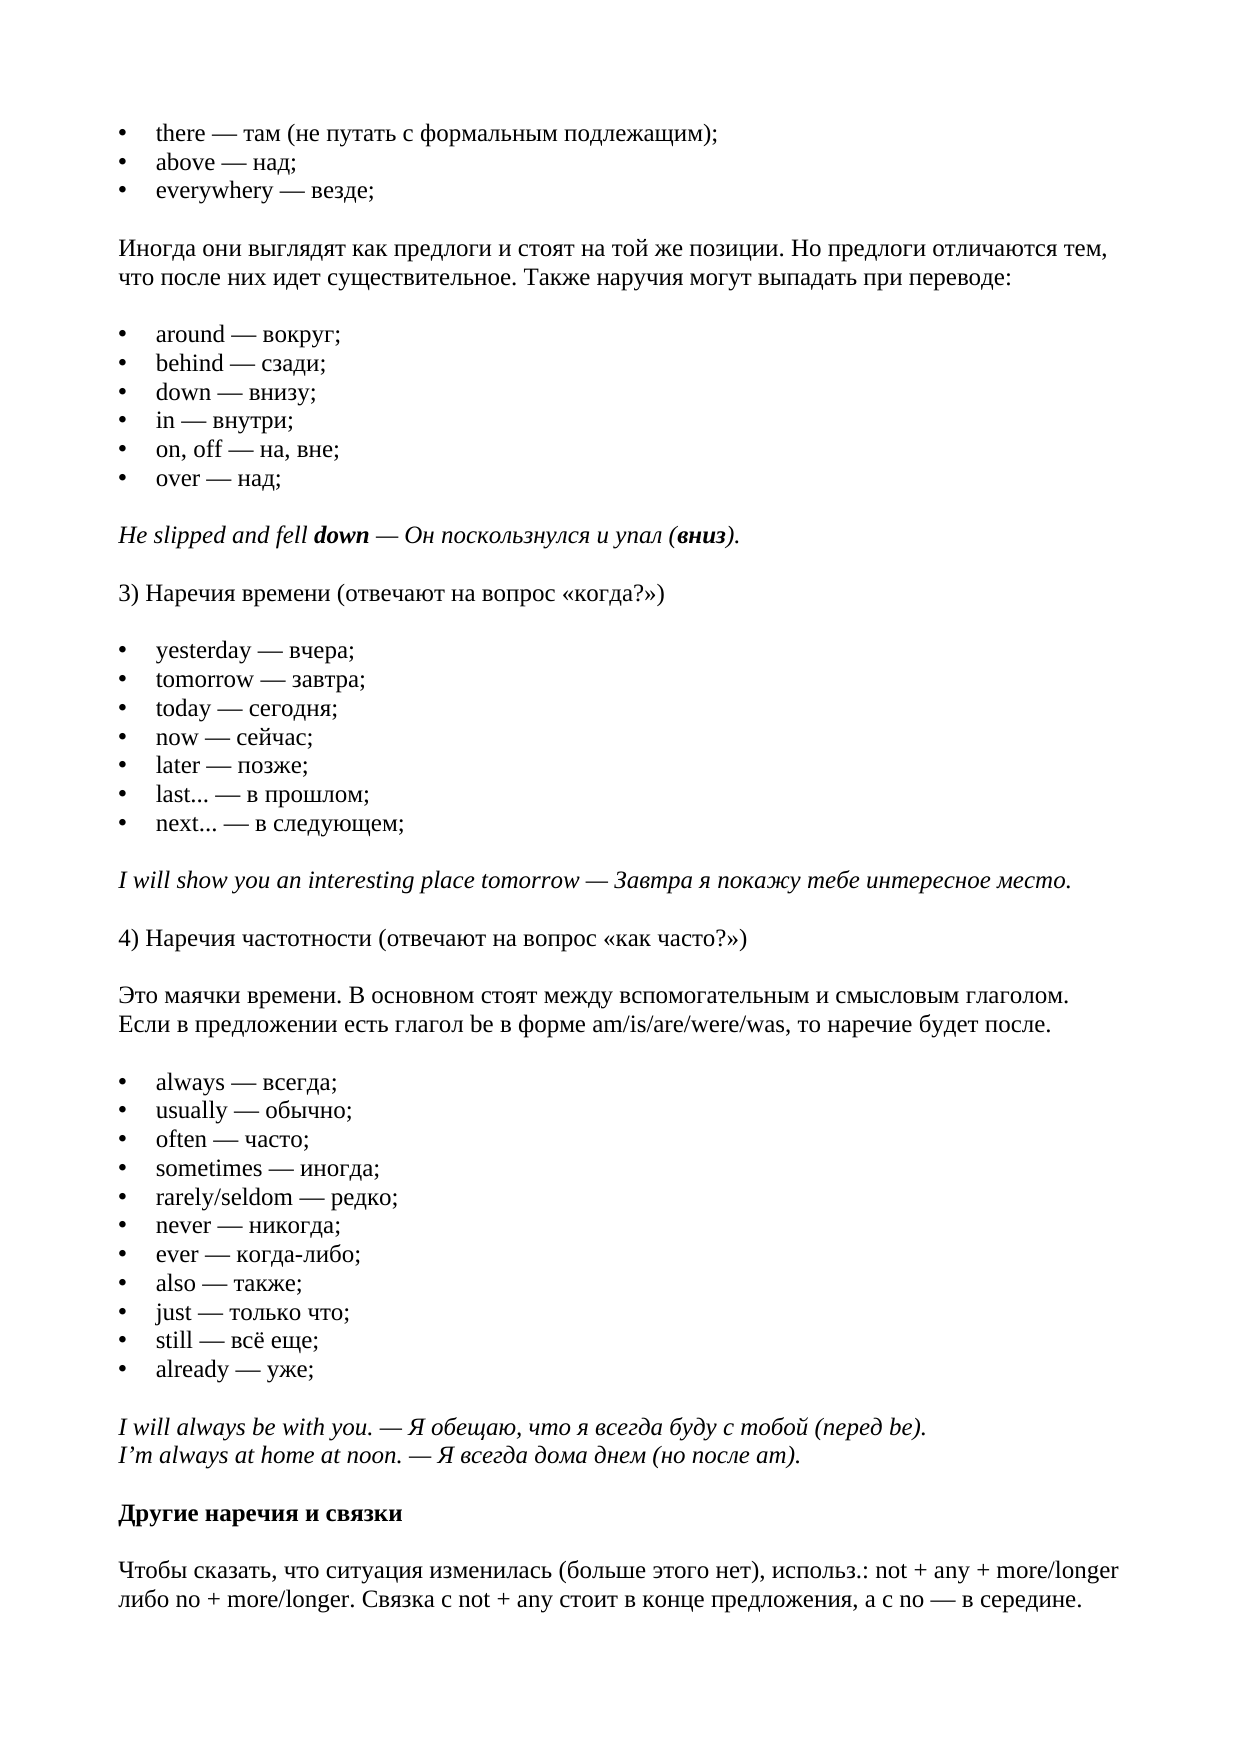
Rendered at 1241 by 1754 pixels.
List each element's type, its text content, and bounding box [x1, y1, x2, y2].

list last... — в прошлом; [118, 779, 1122, 808]
list there — там (не путать с формальным подлежащим); [118, 118, 1122, 147]
list around — вокруг; [118, 319, 1122, 348]
list tomorrow — завтра; [118, 664, 1122, 693]
list already — уже; [118, 1354, 1122, 1383]
list in — внутри; [118, 406, 1122, 434]
text 3) Наречия времени (отвечают на вопрос «когда?») [118, 578, 1122, 607]
list never — никогда; [118, 1211, 1122, 1239]
list on, off — на, вне; [118, 434, 1122, 463]
text 4) Наречия частотности (отвечают на вопрос «как часто?») [118, 923, 1122, 952]
list always — всегда; [118, 1067, 1122, 1096]
list down — внизу; [118, 377, 1122, 406]
text Иногда они выглядят как предлоги и стоят на той же позиции. Но предлоги отличаются тем, что после них идет существительное. Также наручия могут выпадать при переводе: [118, 233, 1122, 291]
list also — также; [118, 1268, 1122, 1297]
list today — сегодня; [118, 693, 1122, 722]
list above — над; [118, 147, 1122, 176]
list now — сейчас; [118, 722, 1122, 751]
list everywhery — везде; [118, 176, 1122, 204]
text He slipped and fell down — Он поскользнулся и упал (вниз). [118, 521, 1122, 549]
list behind — сзади; [118, 348, 1122, 377]
text I will always be with you. — Я обещаю, что я всегда буду с тобой (перед be). [118, 1412, 1122, 1441]
list ever — когда-либо; [118, 1239, 1122, 1268]
list usually — обычно; [118, 1096, 1122, 1124]
text Чтобы сказать, что ситуация изменилась (больше этого нет), использ.: not + any + more/longer либо no + more/longer. Связка с not + any стоит в конце предложения, а c no — в середине. [118, 1556, 1122, 1613]
list still — всё еще; [118, 1326, 1122, 1354]
text Это маячки времени. В основном стоят между вспомогательным и смысловым глаголом. Если в предложении есть глагол be в форме am/is/are/were/was, то наречие будет после. [118, 981, 1122, 1038]
text Другие наречия и связки [118, 1498, 1122, 1527]
list rarely/seldom — редко; [118, 1182, 1122, 1211]
text I will show you an interesting place tomorrow — Завтра я покажу тебе интересное место. [118, 866, 1122, 894]
list just — только что; [118, 1297, 1122, 1326]
list sometimes — иногда; [118, 1153, 1122, 1182]
list over — над; [118, 463, 1122, 492]
list next... — в следующем; [118, 808, 1122, 837]
list yesterday — вчера; [118, 636, 1122, 664]
list later — позже; [118, 751, 1122, 779]
text I’m always at home at noon. — Я всегда дома днем (но после am). [118, 1441, 1122, 1469]
list often — часто; [118, 1124, 1122, 1153]
